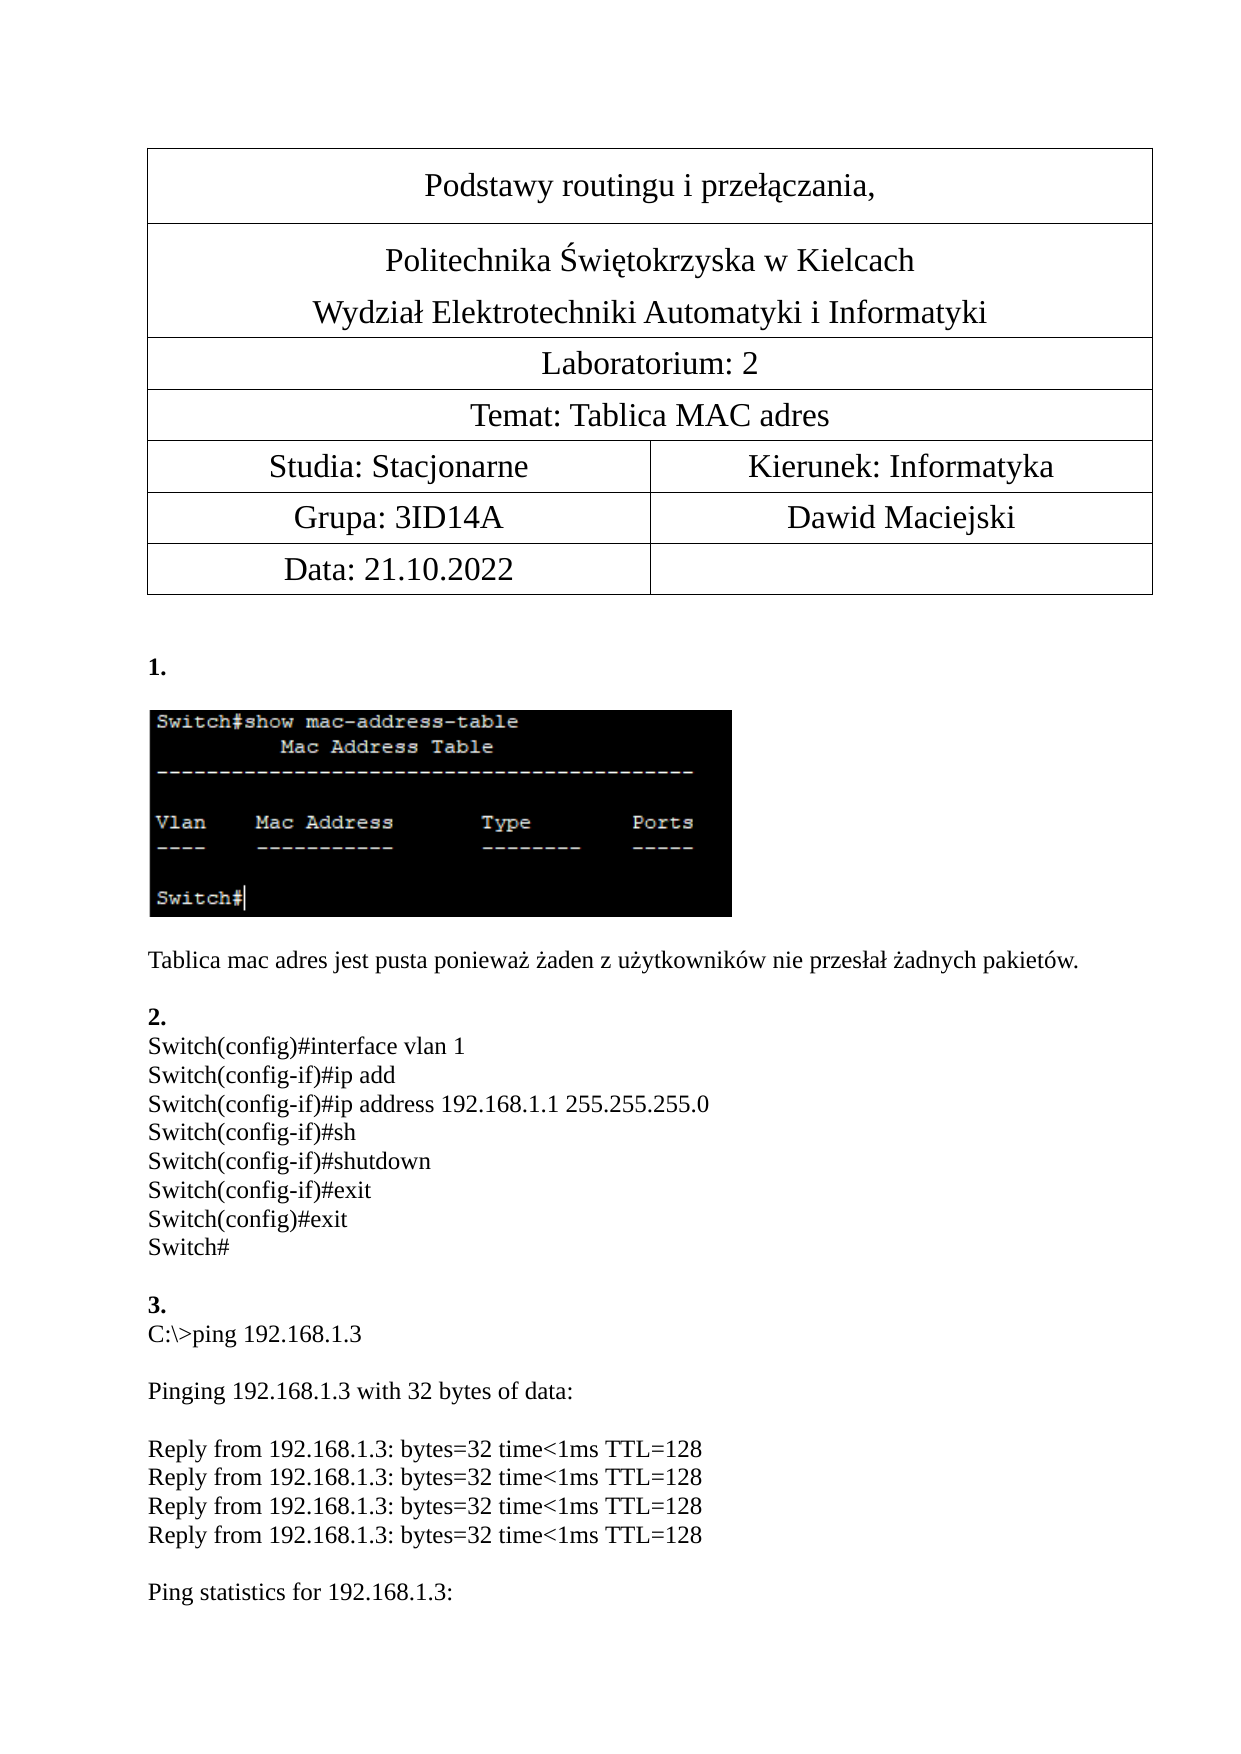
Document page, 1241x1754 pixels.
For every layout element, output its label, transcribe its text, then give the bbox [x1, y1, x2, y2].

text 2. [148, 1002, 1093, 1031]
table_cell Dawid Maciejski [651, 493, 1152, 543]
text 3. [148, 1290, 1093, 1319]
table_cell Laboratorium: 2 [148, 338, 1152, 388]
table_cell Kierunek: Informatyka [651, 441, 1152, 491]
text Switch(config-if)#exit [148, 1175, 1093, 1204]
text Ping statistics for 192.168.1.3: [148, 1577, 1093, 1606]
text Reply from 192.168.1.3: bytes=32 time<1ms TTL=128 [148, 1462, 1093, 1491]
table_header Podstawy routingu i przełączania, [148, 149, 1152, 223]
text Switch(config-if)#sh [148, 1117, 1093, 1146]
table_cell Temat: Tablica MAC adres [148, 390, 1152, 440]
text 1. [148, 652, 1093, 681]
table_cell Grupa: 3ID14A [148, 493, 650, 543]
text Switch(config)#interface vlan 1 [148, 1031, 1093, 1060]
table_cell Studia: Stacjonarne [148, 441, 650, 491]
text Reply from 192.168.1.3: bytes=32 time<1ms TTL=128 [148, 1434, 1093, 1462]
text Pinging 192.168.1.3 with 32 bytes of data: [148, 1376, 1093, 1405]
text Switch(config-if)#ip address 192.168.1.1 255.255.255.0 [148, 1089, 1093, 1117]
text Switch(config)#exit [148, 1204, 1093, 1232]
text Reply from 192.168.1.3: bytes=32 time<1ms TTL=128 [148, 1491, 1093, 1520]
table_cell Politechnika Świętokrzyska w Kielcach Wydział Elektrotechniki Automatyki i Informatyki [148, 224, 1152, 337]
text Switch(config-if)#shutdown [148, 1146, 1093, 1175]
text Switch# [148, 1232, 1093, 1261]
table_cell [651, 544, 1152, 594]
text Switch(config-if)#ip add [148, 1060, 1093, 1089]
text Tablica mac adres jest pusta ponieważ żaden z użytkowników nie przesłał żadnych pakietów. [148, 945, 1093, 974]
text C:\>ping 192.168.1.3 [148, 1319, 1093, 1347]
table_cell Data: 21.10.2022 [148, 544, 650, 594]
text Reply from 192.168.1.3: bytes=32 time<1ms TTL=128 [148, 1520, 1093, 1549]
